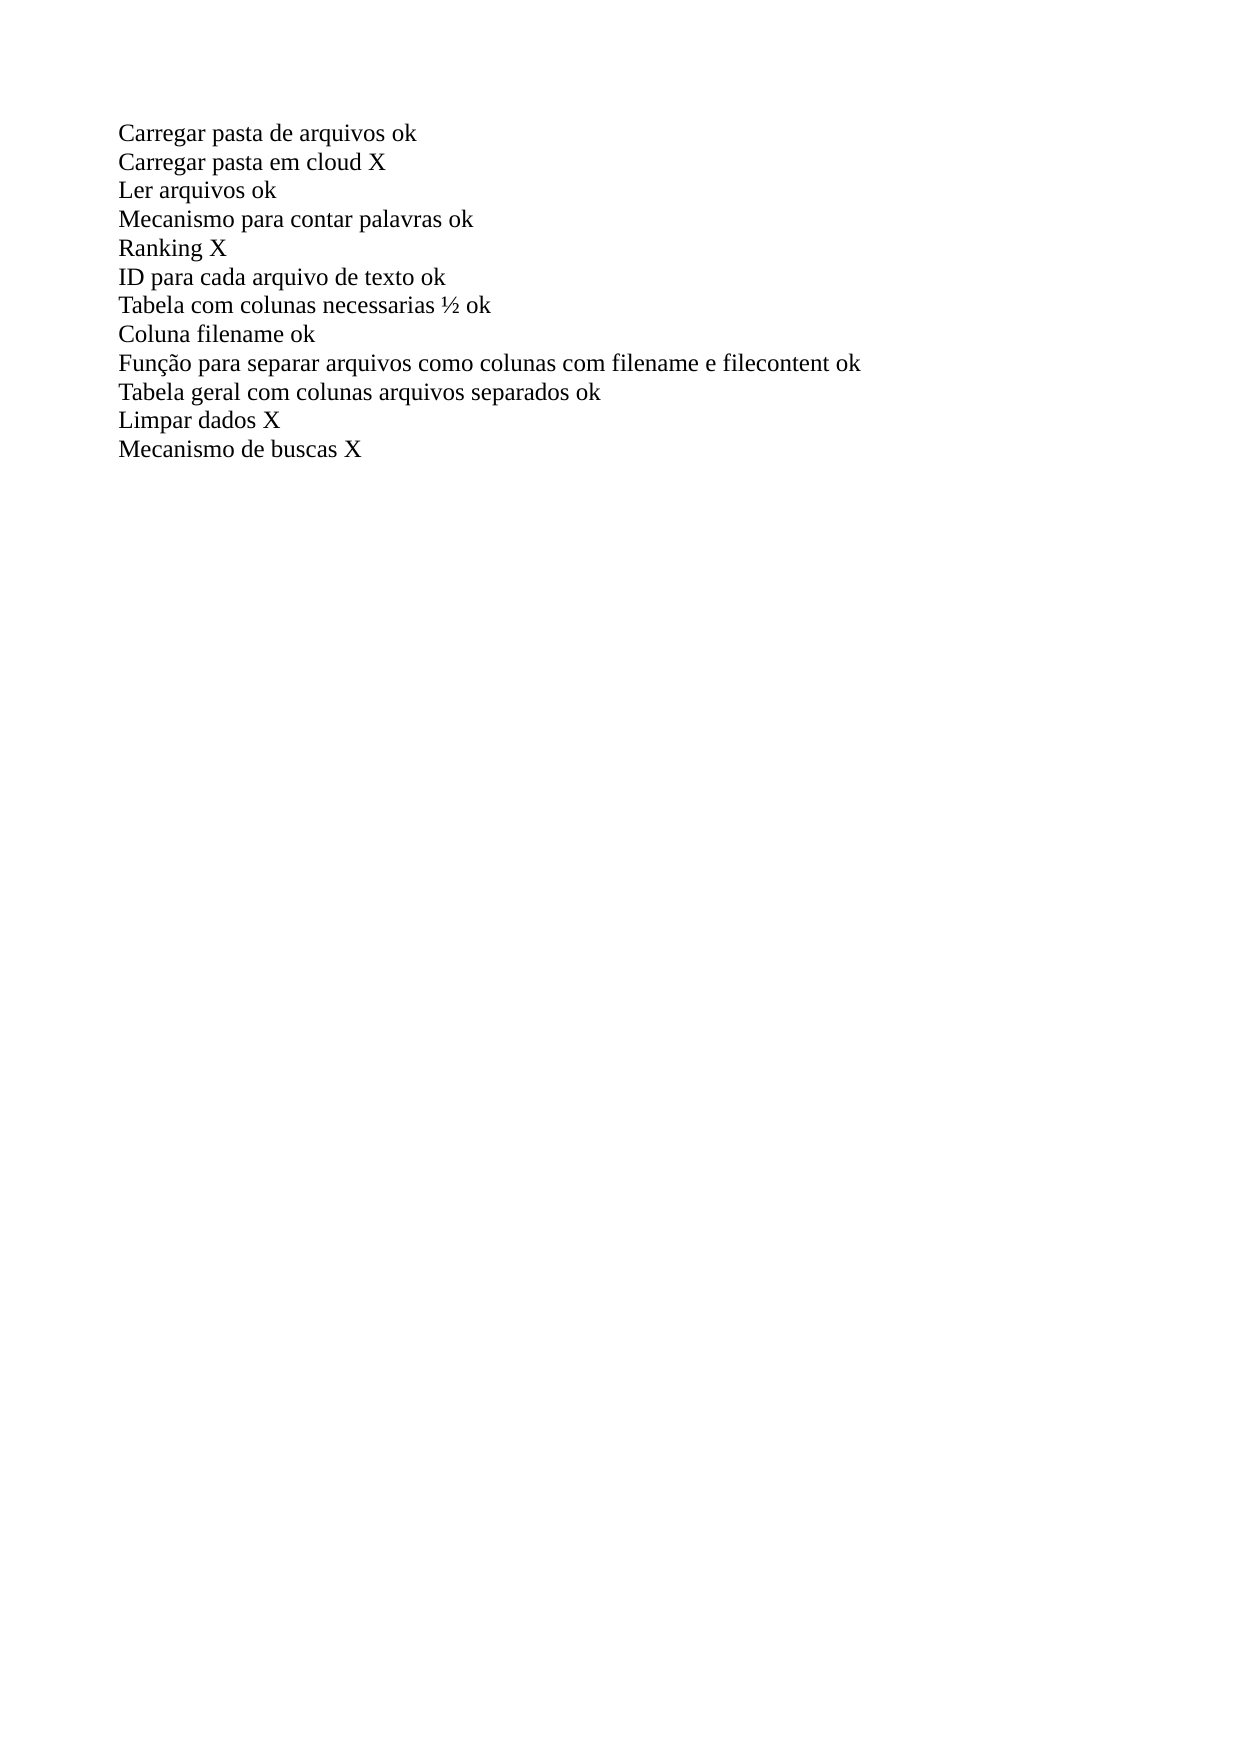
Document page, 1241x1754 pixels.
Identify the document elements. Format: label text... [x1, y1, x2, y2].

text Coluna filename ok [118, 319, 1122, 348]
text Tabela geral com colunas arquivos separados ok [118, 377, 1122, 406]
text Mecanismo de buscas X [118, 434, 1122, 463]
text Mecanismo para contar palavras ok [118, 204, 1122, 233]
text Limpar dados X [118, 406, 1122, 434]
text Carregar pasta em cloud X [118, 147, 1122, 176]
text Tabela com colunas necessarias ½ ok [118, 291, 1122, 319]
text ID para cada arquivo de texto ok [118, 262, 1122, 291]
text Carregar pasta de arquivos ok [118, 118, 1122, 147]
text Ranking X [118, 233, 1122, 262]
text Ler arquivos ok [118, 176, 1122, 204]
text Função para separar arquivos como colunas com filename e filecontent ok [118, 348, 1122, 377]
